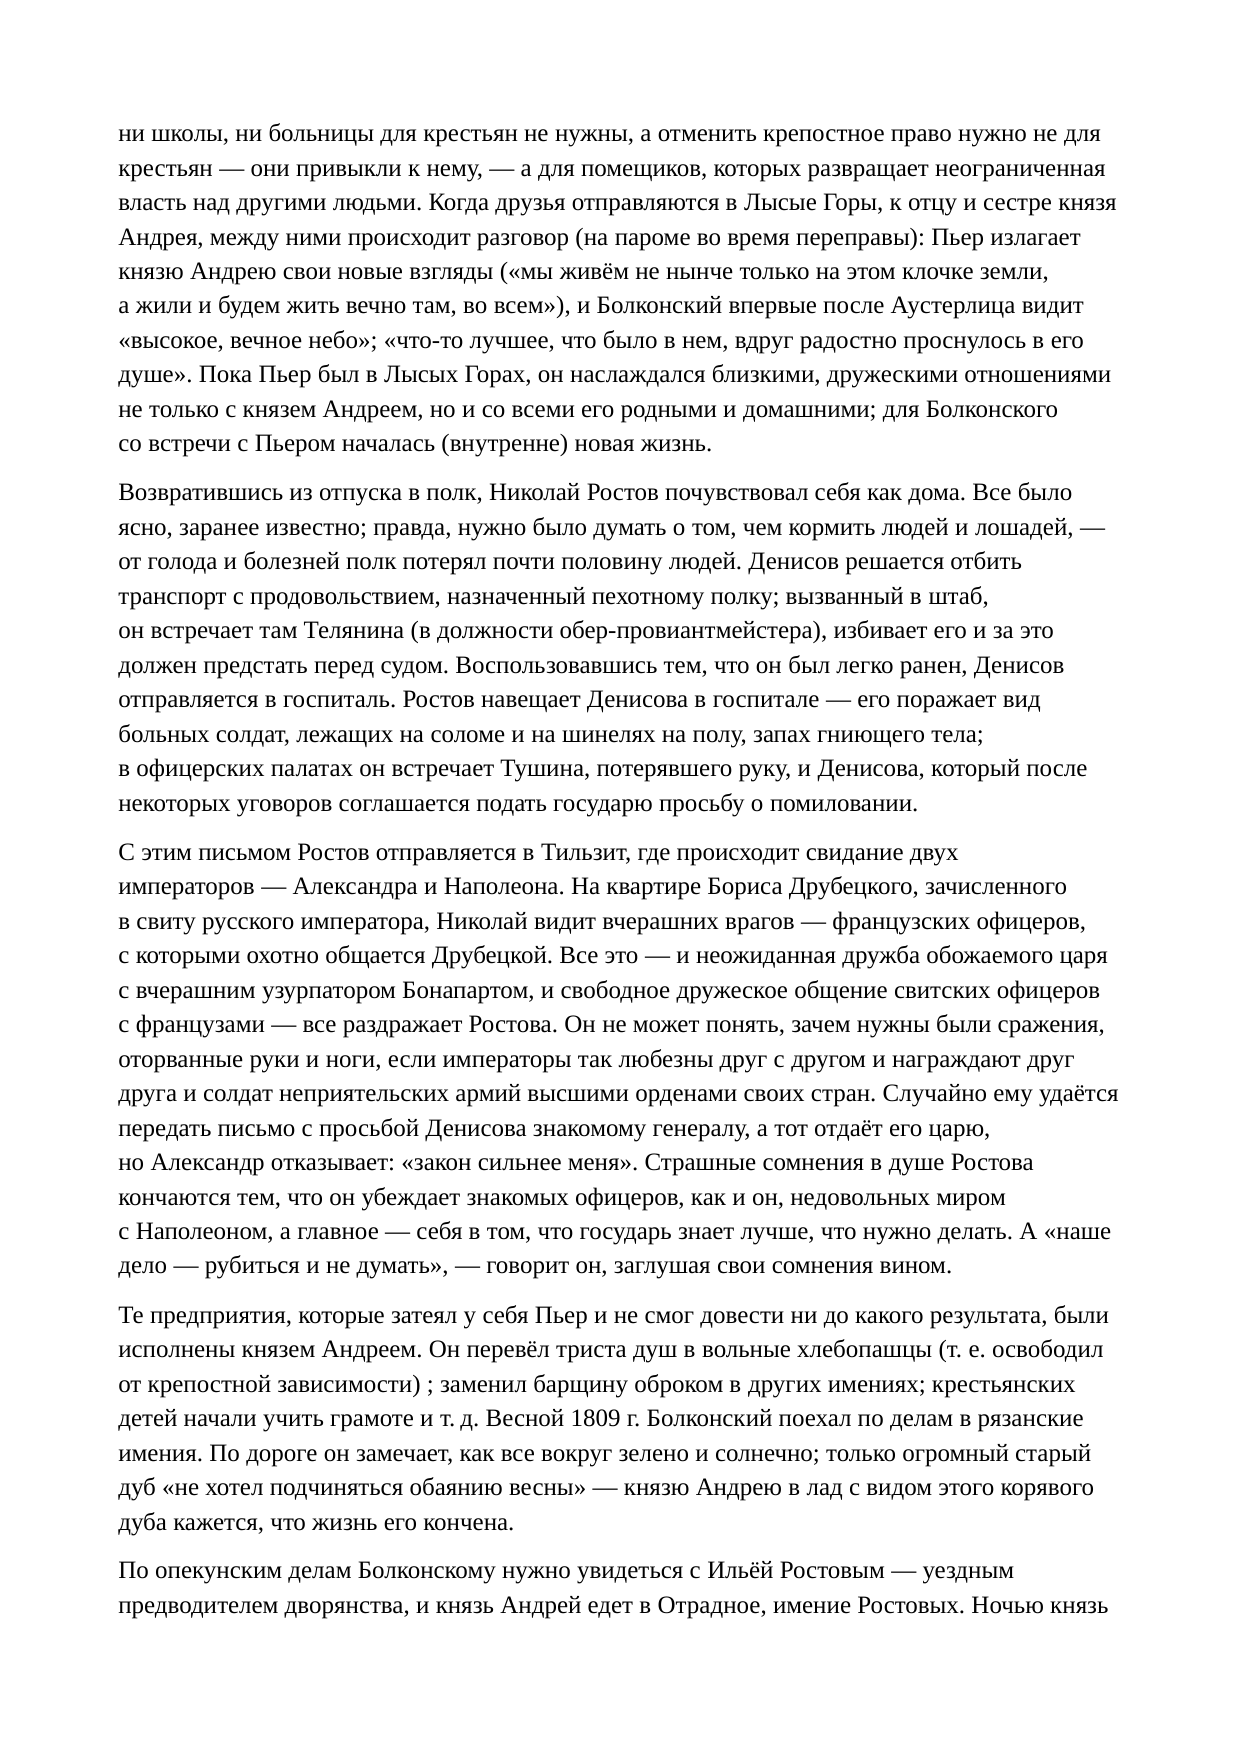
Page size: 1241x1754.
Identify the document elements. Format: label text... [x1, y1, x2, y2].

text По опекунским делам Болконскому нужно увидеться с Ильёй Ростовым — уездным предводителем дворянства, и князь Андрей едет в Отрадное, имение Ростовых. Ночью князь [118, 1556, 1122, 1619]
text Возвратившись из отпуска в полк, Николай Ростов почувствовал себя как дома. Все было ясно, заранее известно; правда, нужно было думать о том, чем кормить людей и лошадей, — от голода и болезней полк потерял почти половину людей. Денисов решается отбить транспорт с продовольствием, назначенный пехотному полку; вызванный в штаб, он встречает там Телянина (в должности обер-провиант­мейстера), избивает его и за это должен предстать перед судом. Восполь­зо­вавшись тем, что он был легко ранен, Денисов отправляется в госпиталь. Ростов навещает Денисова в госпитале — его поражает вид больных солдат, лежащих на соломе и на шинелях на полу, запах гниющего тела; в офицерских палатах он встречает Тушина, потерявшего руку, и Денисова, который после некоторых уговоров соглашается подать государю просьбу о помиловании. [118, 477, 1122, 817]
text Те предприятия, которые затеял у себя Пьер и не смог довести ни до какого результата, были исполнены князем Андреем. Он перевёл триста душ в вольные хлебопашцы (т. е. освободил от крепостной зависимости) ; заменил барщину оброком в других имениях; крестьянских детей начали учить грамоте и т. д. Весной 1809 г. Болконский поехал по делам в рязанские имения. По дороге он замечает, как все вокруг зелено и солнечно; только огромный старый дуб «не хотел подчиняться обаянию весны» — князю Андрею в лад с видом этого корявого дуба кажется, что жизнь его кончена. [118, 1300, 1122, 1535]
text С этим письмом Ростов отправляется в Тильзит, где происходит свидание двух императоров — Александра и Наполеона. На квартире Бориса Друбецкого, зачисленного в свиту русского императора, Николай видит вчерашних врагов — французских офицеров, с которыми охотно общается Друбецкой. Все это — и неожиданная дружба обожаемого царя с вчерашним узурпатором Бонапартом, и свободное дружеское общение свитских офицеров с французами — все раздражает Ростова. Он не может понять, зачем нужны были сражения, оторванные руки и ноги, если императоры так любезны друг с другом и награждают друг друга и солдат неприятельских армий высшими орденами своих стран. Случайно ему удаётся передать письмо с просьбой Денисова знакомому генералу, а тот отдаёт его царю, но Александр отказывает: «закон сильнее меня». Страшные сомнения в душе Ростова кончаются тем, что он убеждает знакомых офицеров, как и он, недовольных миром с Наполеоном, а главное — себя в том, что государь знает лучше, что нужно делать. А «наше дело — рубиться и не думать», — говорит он, заглушая свои сомнения вином. [118, 837, 1122, 1279]
text ни школы, ни больницы для крестьян не нужны, а отменить крепостное право нужно не для крестьян — они привыкли к нему, — а для помещиков, которых развращает неограниченная власть над другими людьми. Когда друзья отправляются в Лысые Горы, к отцу и сестре князя Андрея, между ними происходит разговор (на пароме во время переправы): Пьер излагает князю Андрею свои новые взгляды («мы живём не нынче только на этом клочке земли, а жили и будем жить вечно там, во всем»), и Болконский впервые после Аустерлица видит «высокое, вечное небо»; «что-то лучшее, что было в нем, вдруг радостно проснулось в его душе». Пока Пьер был в Лысых Горах, он наслаждался близкими, дружескими отношениями не только с князем Андреем, но и со всеми его родными и домашними; для Болконского со встречи с Пьером началась (внутренне) новая жизнь. [118, 118, 1122, 457]
